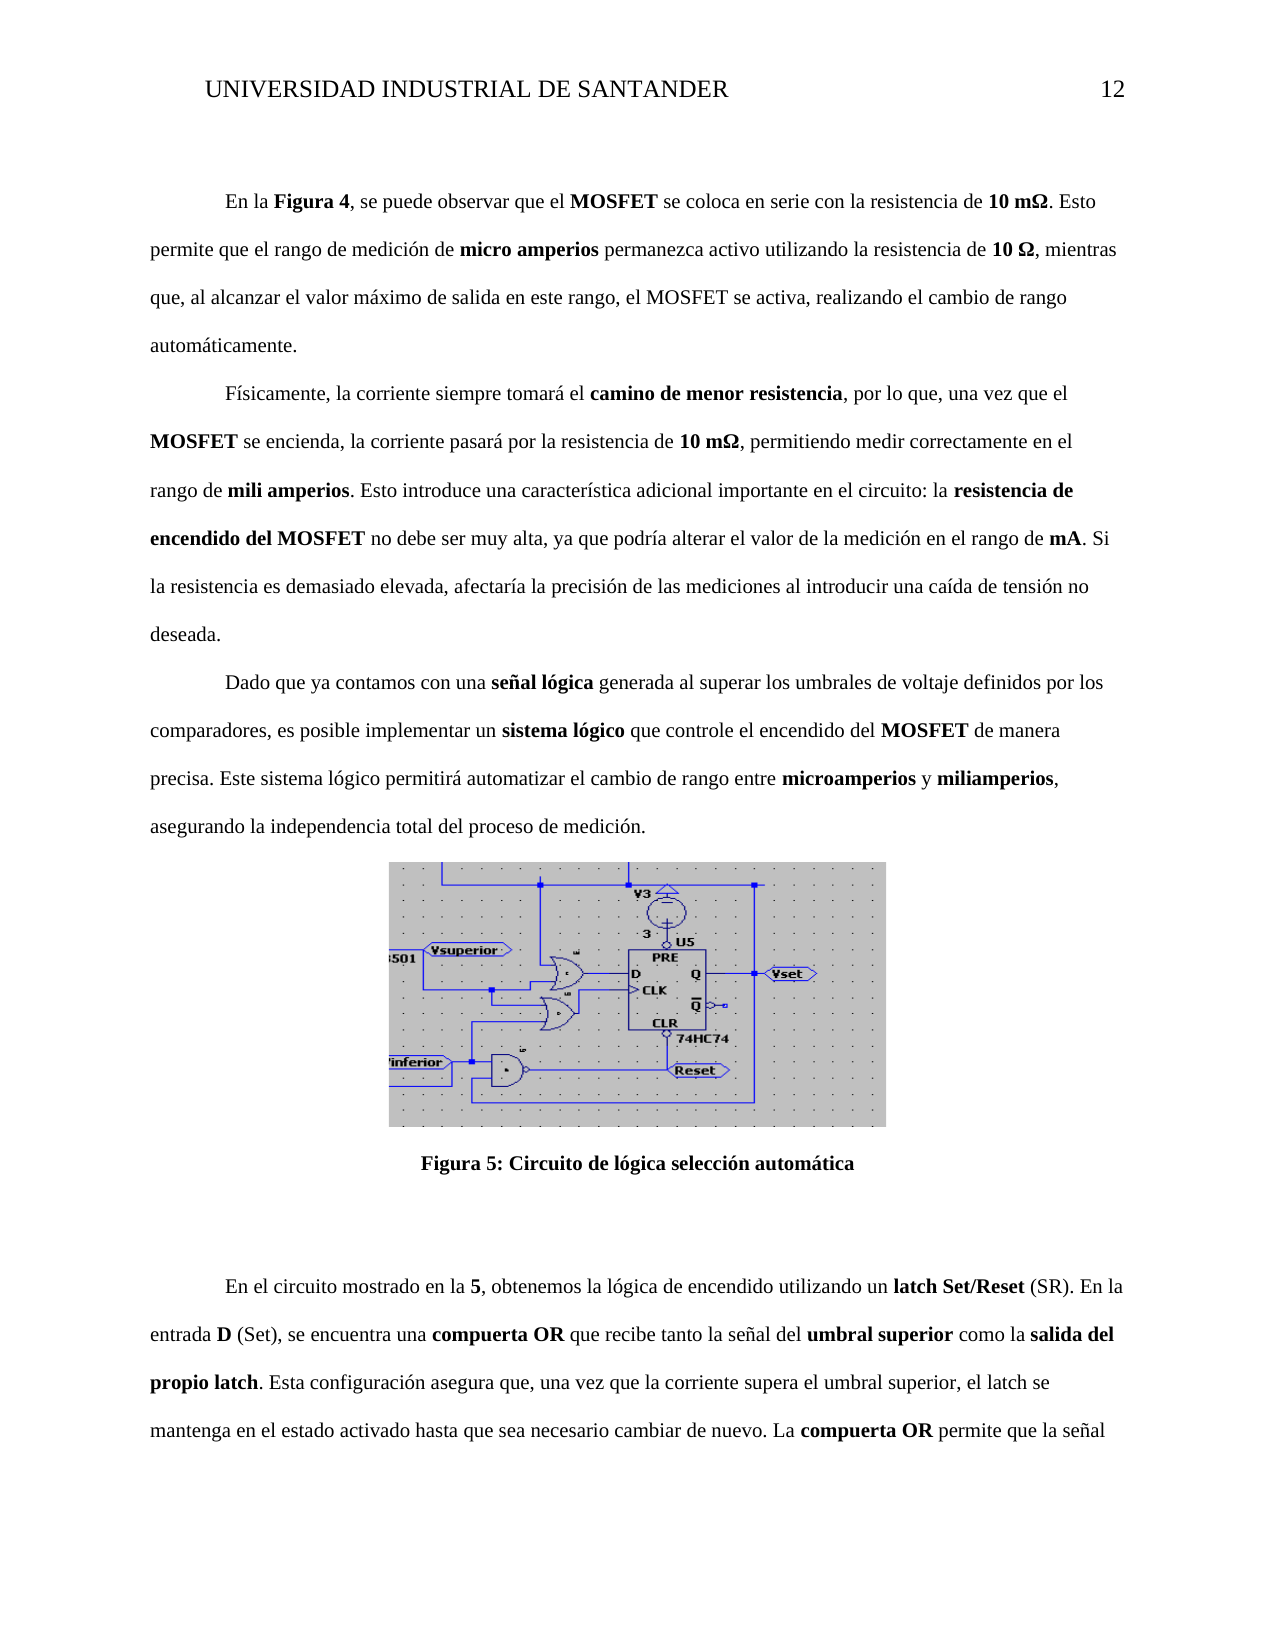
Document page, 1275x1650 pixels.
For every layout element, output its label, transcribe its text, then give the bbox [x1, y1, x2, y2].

text En el circuito mostrado en la Figura 5, obtenemos la lógica de encendido utilizando un latch Set/Reset (SR). En la entrada D (Set), se encuentra una compuerta OR que recibe tanto la señal del umbral superior como la salida del propio latch. Esta configuración asegura que, una vez que la corriente supera el umbral superior, el latch se mantenga en el estado activado hasta que sea necesario cambiar de nuevo. La compuerta OR permite que la señal del umbral superior o el estado del latch puedan establecer el sistema, evitando que el cambio de estado ocurra accidentalmente debido a la medición. [150, 1274, 1125, 1442]
text Figura 5: Circuito de lógica selección automática [389, 1127, 886, 1175]
text Dado que ya contamos con una señal lógica generada al superar los umbrales de voltaje definidos por los comparadores, es posible implementar un sistema lógico que controle el encendido del MOSFET de manera precisa. Este sistema lógico permitirá automatizar el cambio de rango entre microamperios y miliamperios, asegurando la independencia total del proceso de medición. [150, 670, 1125, 838]
text Físicamente, la corriente siempre tomará el camino de menor resistencia, por lo que, una vez que el MOSFET se encienda, la corriente pasará por la resistencia de 10 mΩ, permitiendo medir correctamente en el rango de mili amperios. Esto introduce una característica adicional importante en el circuito: la resistencia de encendido del MOSFET no debe ser muy alta, ya que podría alterar el valor de la medición en el rango de mA. Si la resistencia es demasiado elevada, afectaría la precisión de las mediciones al introducir una caída de tensión no deseada. [150, 381, 1125, 646]
text En la Figura 4, se puede observar que el MOSFET se coloca en serie con la resistencia de 10 mΩ. Esto permite que el rango de medición de micro amperios permanezca activo utilizando la resistencia de 10 Ω, mientras que, al alcanzar el valor máximo de salida en este rango, el MOSFET se activa, realizando el cambio de rango automáticamente. [150, 189, 1125, 357]
picture [388, 862, 887, 1127]
